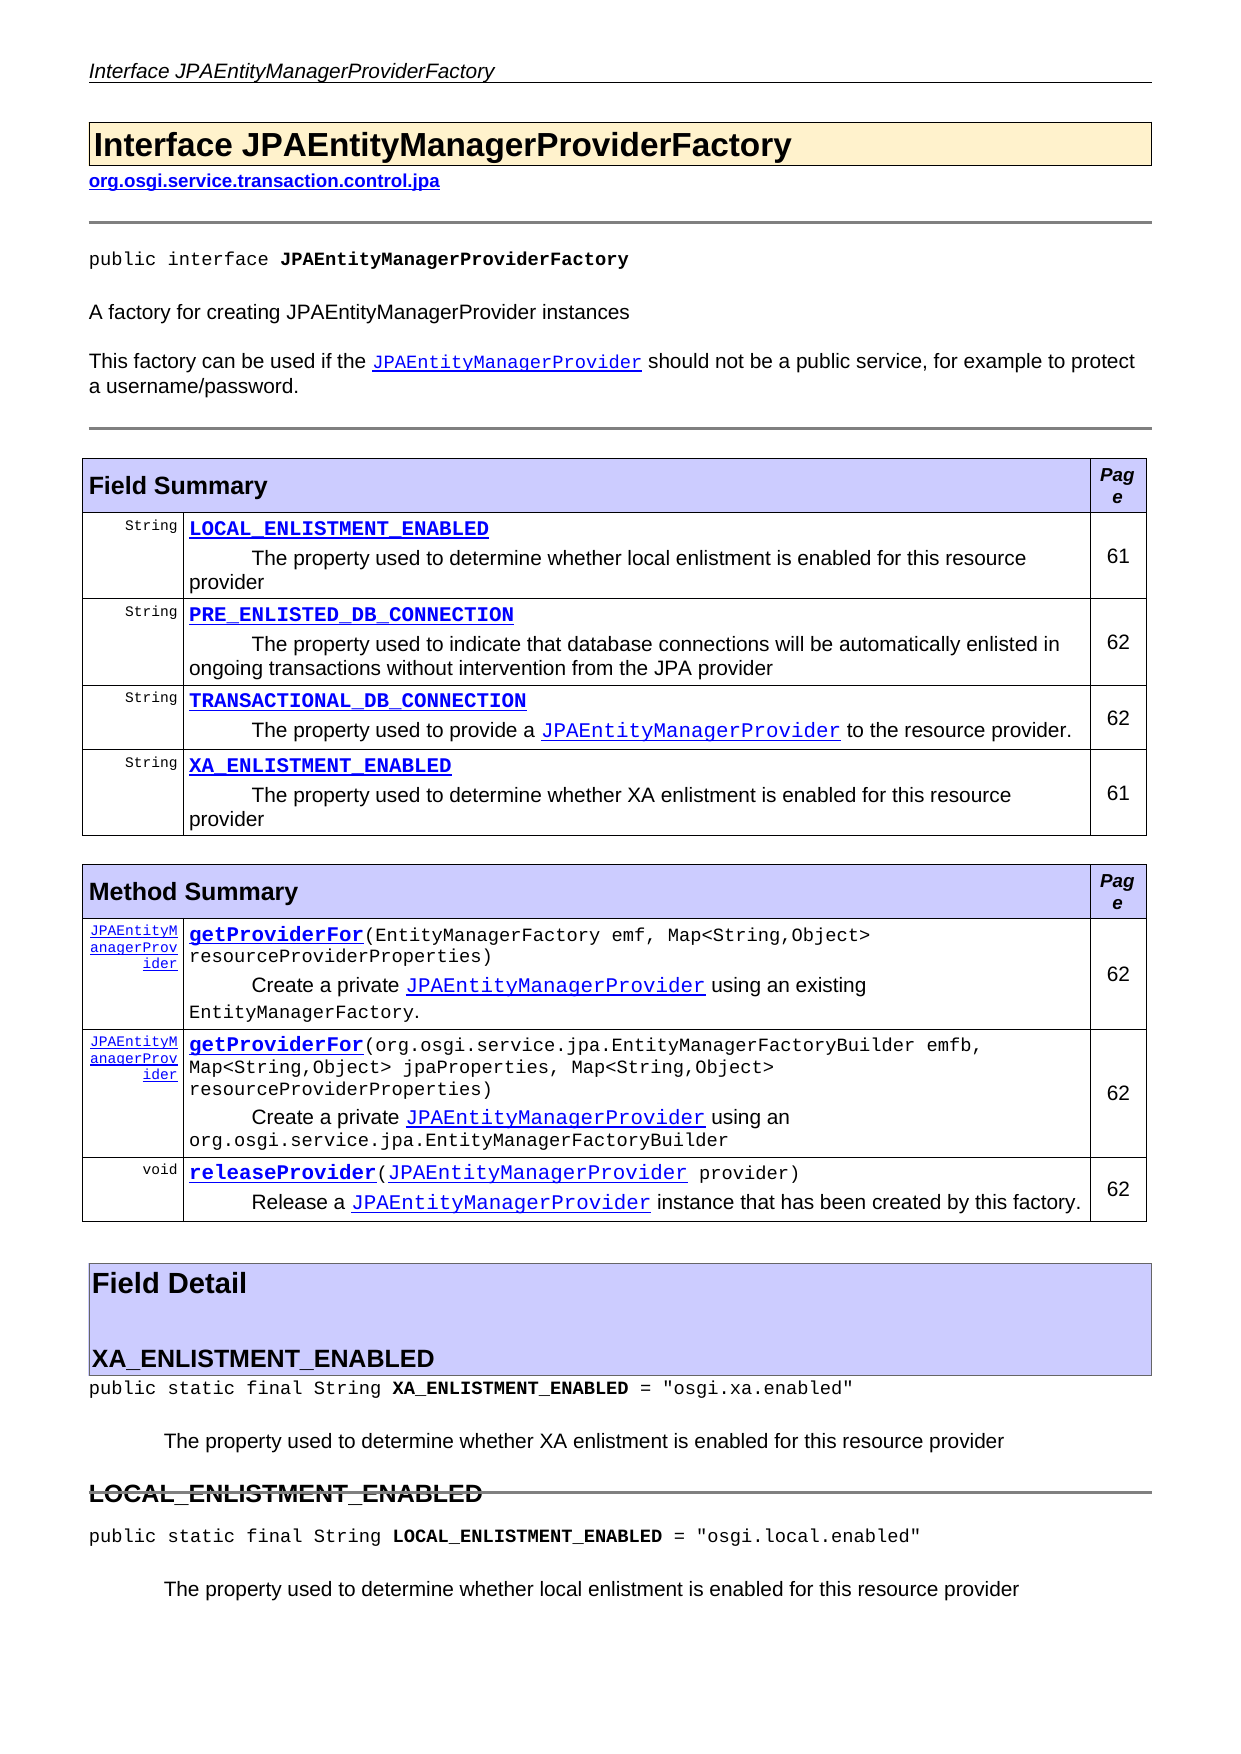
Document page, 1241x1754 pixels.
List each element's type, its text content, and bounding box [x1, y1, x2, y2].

subtitle Field Detail [90, 1264, 1151, 1300]
table_cell LOCAL_ENLISTMENT_ENABLED The property used to determine whether local enlistment is enabled for this resource provider [184, 513, 1090, 598]
text The property used to determine whether XA enlistment is enabled for this resource provider [163, 1429, 1152, 1453]
text public static final String LOCAL_ENLISTMENT_ENABLED = "osgi.local.enabled" [88, 1527, 1152, 1548]
table_cell 61 [1091, 1030, 1146, 1157]
table_cell XA_ENLISTMENT_ENABLED The property used to determine whether XA enlistment is enabled for this resource provider [184, 750, 1090, 835]
table_header Field Summary [83, 459, 1090, 512]
table_cell PRE_ENLISTED_DB_CONNECTION The property used to indicate that database connections will be automatically enlisted in ongoing transactions without intervention from the JPA provider [184, 599, 1090, 685]
text A factory for creating JPAEntityManagerProvider instances [88, 300, 1152, 324]
table_cell String [83, 750, 183, 835]
table_cell releaseProvider(JPAEntityManagerProvider provider) Release a JPAEntityManagerProvider instance that has been created by this factory. [184, 1158, 1090, 1221]
table_cell JPAEntityManagerProvider [83, 1030, 183, 1157]
table_cell 60 [1091, 750, 1146, 835]
table_cell getProviderFor(EntityManagerFactory emf, Map<String,Object> resourceProviderProperties) Create a private JPAEntityManagerProvider using an existing EntityManagerFactory. [184, 919, 1090, 1028]
table_cell void [83, 1158, 183, 1221]
table_cell TRANSACTIONAL_DB_CONNECTION The property used to provide a JPAEntityManagerProvider to the resource provider. [184, 686, 1090, 749]
table_header Page [1091, 865, 1146, 918]
text The property used to determine whether local enlistment is enabled for this resource provider [163, 1577, 1152, 1601]
text public static final String XA_ENLISTMENT_ENABLED = "osgi.xa.enabled" [88, 1379, 1152, 1400]
table_cell 61 [1091, 1158, 1146, 1221]
table_cell 61 [1091, 599, 1146, 685]
table_header Page [1091, 459, 1146, 512]
subtitle LOCAL_ENLISTMENT_ENABLED [88, 1499, 1152, 1503]
table_cell JPAEntityManagerProvider [83, 919, 183, 1028]
table_cell 61 [1091, 919, 1146, 1028]
table_cell String [83, 513, 183, 598]
text org.osgi.service.transaction.control.jpa [88, 170, 1152, 191]
text public interface JPAEntityManagerProviderFactory [88, 250, 1152, 271]
table_cell getProviderFor(org.osgi.service.jpa.EntityManagerFactoryBuilder emfb, Map<String,Object> jpaProperties, Map<String,Object> resourceProviderProperties) Create a private JPAEntityManagerProvider using an org.osgi.service.jpa.EntityManagerFactoryBuilder [184, 1030, 1090, 1157]
table_cell String [83, 599, 183, 685]
table_cell String [83, 686, 183, 749]
subtitle Interface JPAEntityManagerProviderFactory [90, 123, 1151, 165]
table_cell 60 [1091, 513, 1146, 598]
text This factory can be used if the JPAEntityManagerProvider should not be a public service, for example to protect a username/password. [88, 349, 1152, 398]
table_header Method Summary [83, 865, 1090, 918]
subtitle XA_ENLISTMENT_ENABLED [90, 1341, 1151, 1375]
table_cell 61 [1091, 686, 1146, 749]
